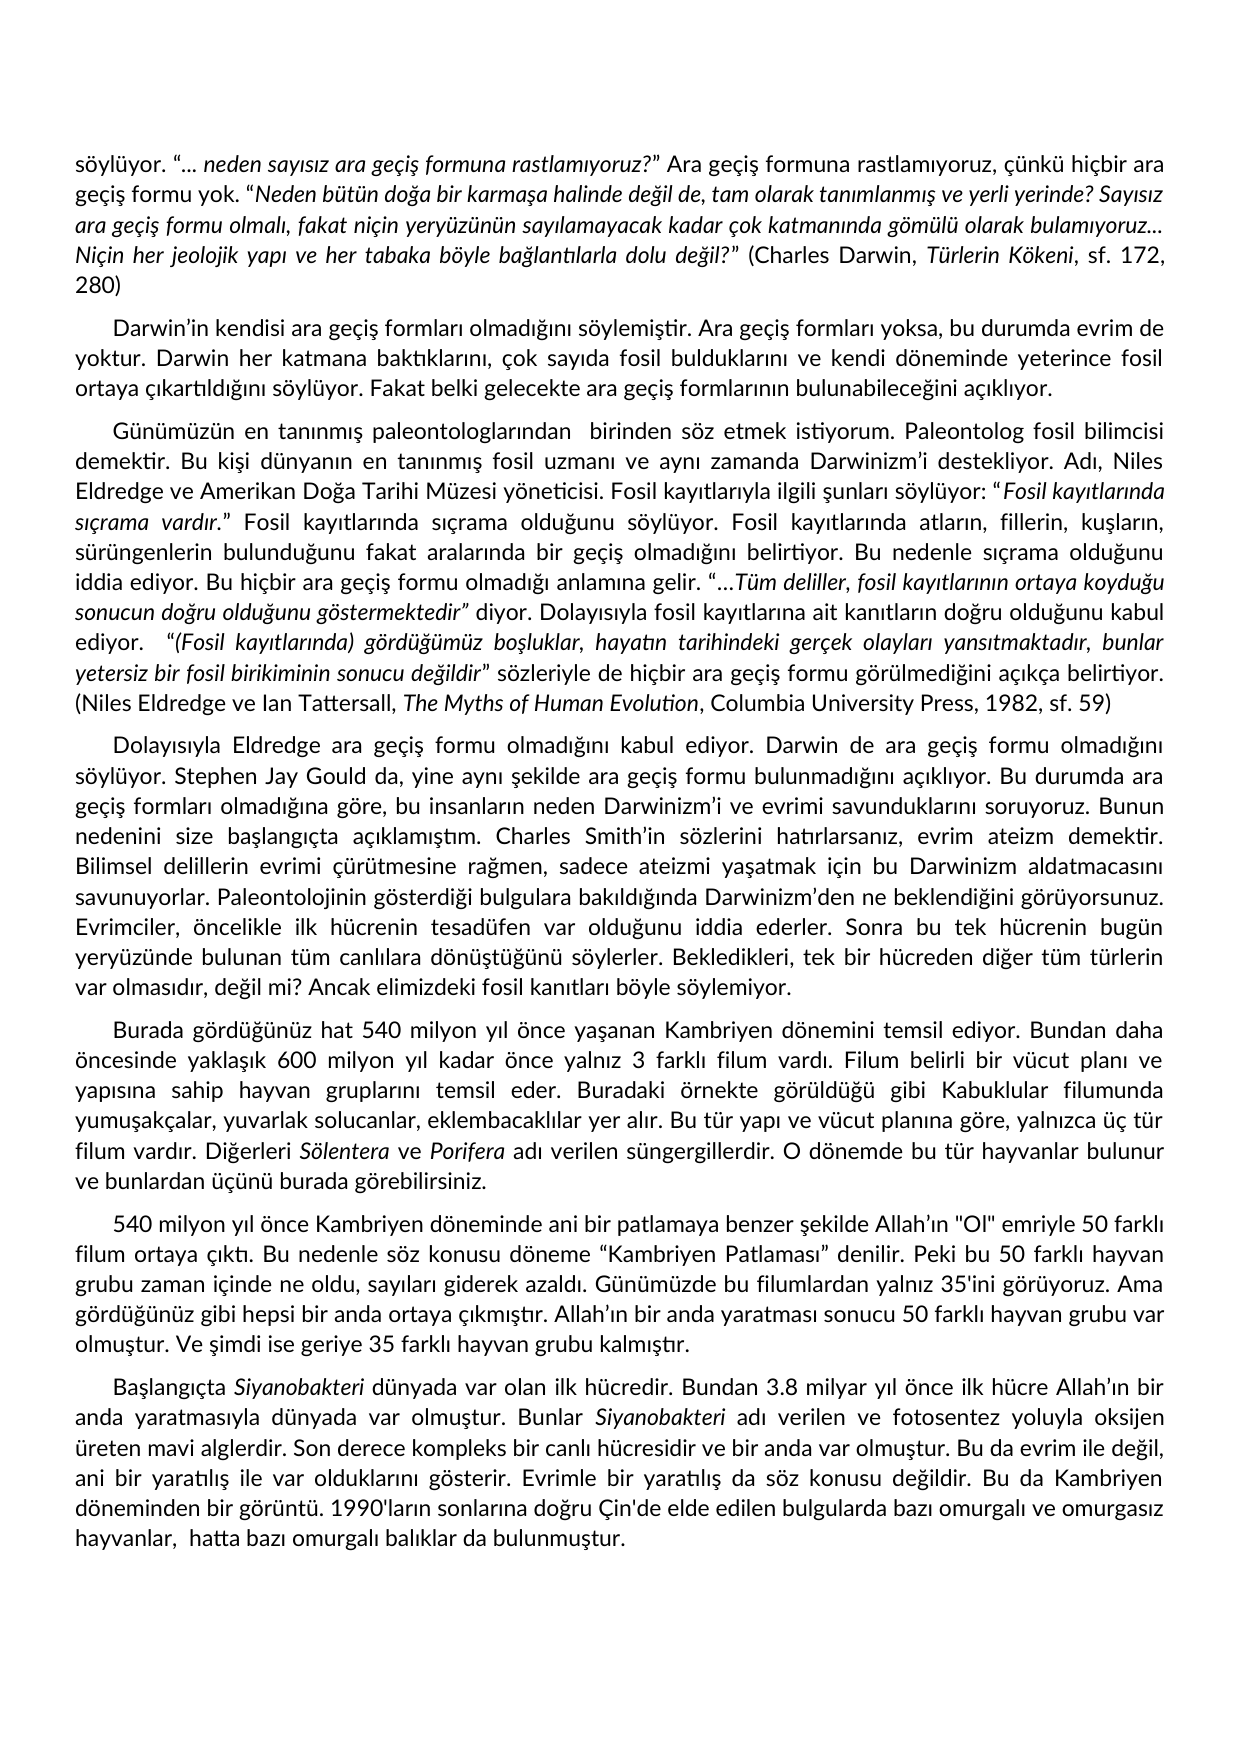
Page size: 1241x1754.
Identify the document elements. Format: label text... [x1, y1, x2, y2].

text söylüyor. “... neden sayısız ara geçiş formuna rastlamıyoruz?” Ara geçiş formuna rastlamıyoruz, çünkü hiçbir ara geçiş formu yok. “Neden bütün doğa bir karmaşa halinde değil de, tam olarak tanımlanmış ve yerli yerinde? Sayısız ara geçiş formu olmalı, fakat niçin yeryüzünün sayılamayacak kadar çok katmanında gömülü olarak bulamıyoruz... Niçin her jeolojik yapı ve her tabaka böyle bağlantılarla dolu değil?” (Charles Darwin, Türlerin Kökeni, sf. 172, 280) [75, 150, 1165, 298]
text Burada gördüğünüz hat 540 milyon yıl önce yaşanan Kambriyen dönemini temsil ediyor. Bundan daha öncesinde yaklaşık 600 milyon yıl kadar önce yalnız 3 farklı filum vardı. Filum belirli bir vücut planı ve yapısına sahip hayvan gruplarını temsil eder. Buradaki örnekte görüldüğü gibi Kabuklular filumunda yumuşakçalar, yuvarlak solucanlar, eklembacaklılar yer alır. Bu tür yapı ve vücut planına göre, yalnızca üç tür filum vardır. Diğerleri Sölentera ve Porifera adı verilen süngergillerdir. O dönemde bu tür hayvanlar bulunur ve bunlardan üçünü burada görebilirsiniz. [75, 1016, 1165, 1194]
text Başlangıçta Siyanobakteri dünyada var olan ilk hücredir. Bundan 3.8 milyar yıl önce ilk hücre Allah’ın bir anda yaratmasıyla dünyada var olmuştur. Bunlar Siyanobakteri adı verilen ve fotosentez yoluyla oksijen üreten mavi alglerdir. Son derece kompleks bir canlı hücresidir ve bir anda var olmuştur. Bu da evrim ile değil, ani bir yaratılış ile var olduklarını gösterir. Evrimle bir yaratılış da söz konusu değildir. Bu da Kambriyen döneminden bir görüntü. 1990'ların sonlarına doğru Çin'de elde edilen bulgularda bazı omurgalı ve omurgasız hayvanlar, hatta bazı omurgalı balıklar da bulunmuştur. [75, 1373, 1165, 1551]
text Günümüzün en tanınmış paleontologlarından birinden söz etmek istiyorum. Paleontolog fosil bilimcisi demektir. Bu kişi dünyanın en tanınmış fosil uzmanı ve aynı zamanda Darwinizm’i destekliyor. Adı, Niles Eldredge ve Amerikan Doğa Tarihi Müzesi yöneticisi. Fosil kayıtlarıyla ilgili şunları söylüyor: “Fosil kayıtlarında sıçrama vardır.” Fosil kayıtlarında sıçrama olduğunu söylüyor. Fosil kayıtlarında atların, fillerin, kuşların, sürüngenlerin bulunduğunu fakat aralarında bir geçiş olmadığını belirtiyor. Bu nedenle sıçrama olduğunu iddia ediyor. Bu hiçbir ara geçiş formu olmadığı anlamına gelir. “…Tüm deliller, fosil kayıtlarının ortaya koyduğu sonucun doğru olduğunu göstermektedir” diyor. Dolayısıyla fosil kayıtlarına ait kanıtların doğru olduğunu kabul ediyor. “(Fosil kayıtlarında) gördüğümüz boşluklar, hayatın tarihindeki gerçek olayları yansıtmaktadır, bunlar yetersiz bir fosil birikiminin sonucu değildir” sözleriyle de hiçbir ara geçiş formu görülmediğini açıkça belirtiyor. (Niles Eldredge ve Ian Tattersall, The Myths of Human Evolution, Columbia University Press, 1982, sf. 59) [75, 417, 1165, 716]
text 540 milyon yıl önce Kambriyen döneminde ani bir patlamaya benzer şekilde Allah’ın "Ol" emriyle 50 farklı filum ortaya çıktı. Bu nedenle söz konusu döneme “Kambriyen Patlaması” denilir. Peki bu 50 farklı hayvan grubu zaman içinde ne oldu, sayıları giderek azaldı. Günümüzde bu filumlardan yalnız 35'ini görüyoruz. Ama gördüğünüz gibi hepsi bir anda ortaya çıkmıştır. Allah’ın bir anda yaratması sonucu 50 farklı hayvan grubu var olmuştur. Ve şimdi ise geriye 35 farklı hayvan grubu kalmıştır. [75, 1209, 1165, 1358]
text Darwin’in kendisi ara geçiş formları olmadığını söylemiştir. Ara geçiş formları yoksa, bu durumda evrim de yoktur. Darwin her katmana baktıklarını, çok sayıda fosil bulduklarını ve kendi döneminde yeterince fosil ortaya çıkartıldığını söylüyor. Fakat belki gelecekte ara geçiş formlarının bulunabileceğini açıklıyor. [75, 313, 1165, 401]
text Dolayısıyla Eldredge ara geçiş formu olmadığını kabul ediyor. Darwin de ara geçiş formu olmadığını söylüyor. Stephen Jay Gould da, yine aynı şekilde ara geçiş formu bulunmadığını açıklıyor. Bu durumda ara geçiş formları olmadığına göre, bu insanların neden Darwinizm’i ve evrimi savunduklarını soruyoruz. Bunun nedenini size başlangıçta açıklamıştım. Charles Smith’in sözlerini hatırlarsanız, evrim ateizm demektir. Bilimsel delillerin evrimi çürütmesine rağmen, sadece ateizmi yaşatmak için bu Darwinizm aldatmacasını savunuyorlar. Paleontolojinin gösterdiği bulgulara bakıldığında Darwinizm’den ne beklendiğini görüyorsunuz. Evrimciler, öncelikle ilk hücrenin tesadüfen var olduğunu iddia ederler. Sonra bu tek hücrenin bugün yeryüzünde bulunan tüm canlılara dönüştüğünü söylerler. Bekledikleri, tek bir hücreden diğer tüm türlerin var olmasıdır, değil mi? Ancak elimizdeki fosil kanıtları böyle söylemiyor. [75, 731, 1165, 1000]
